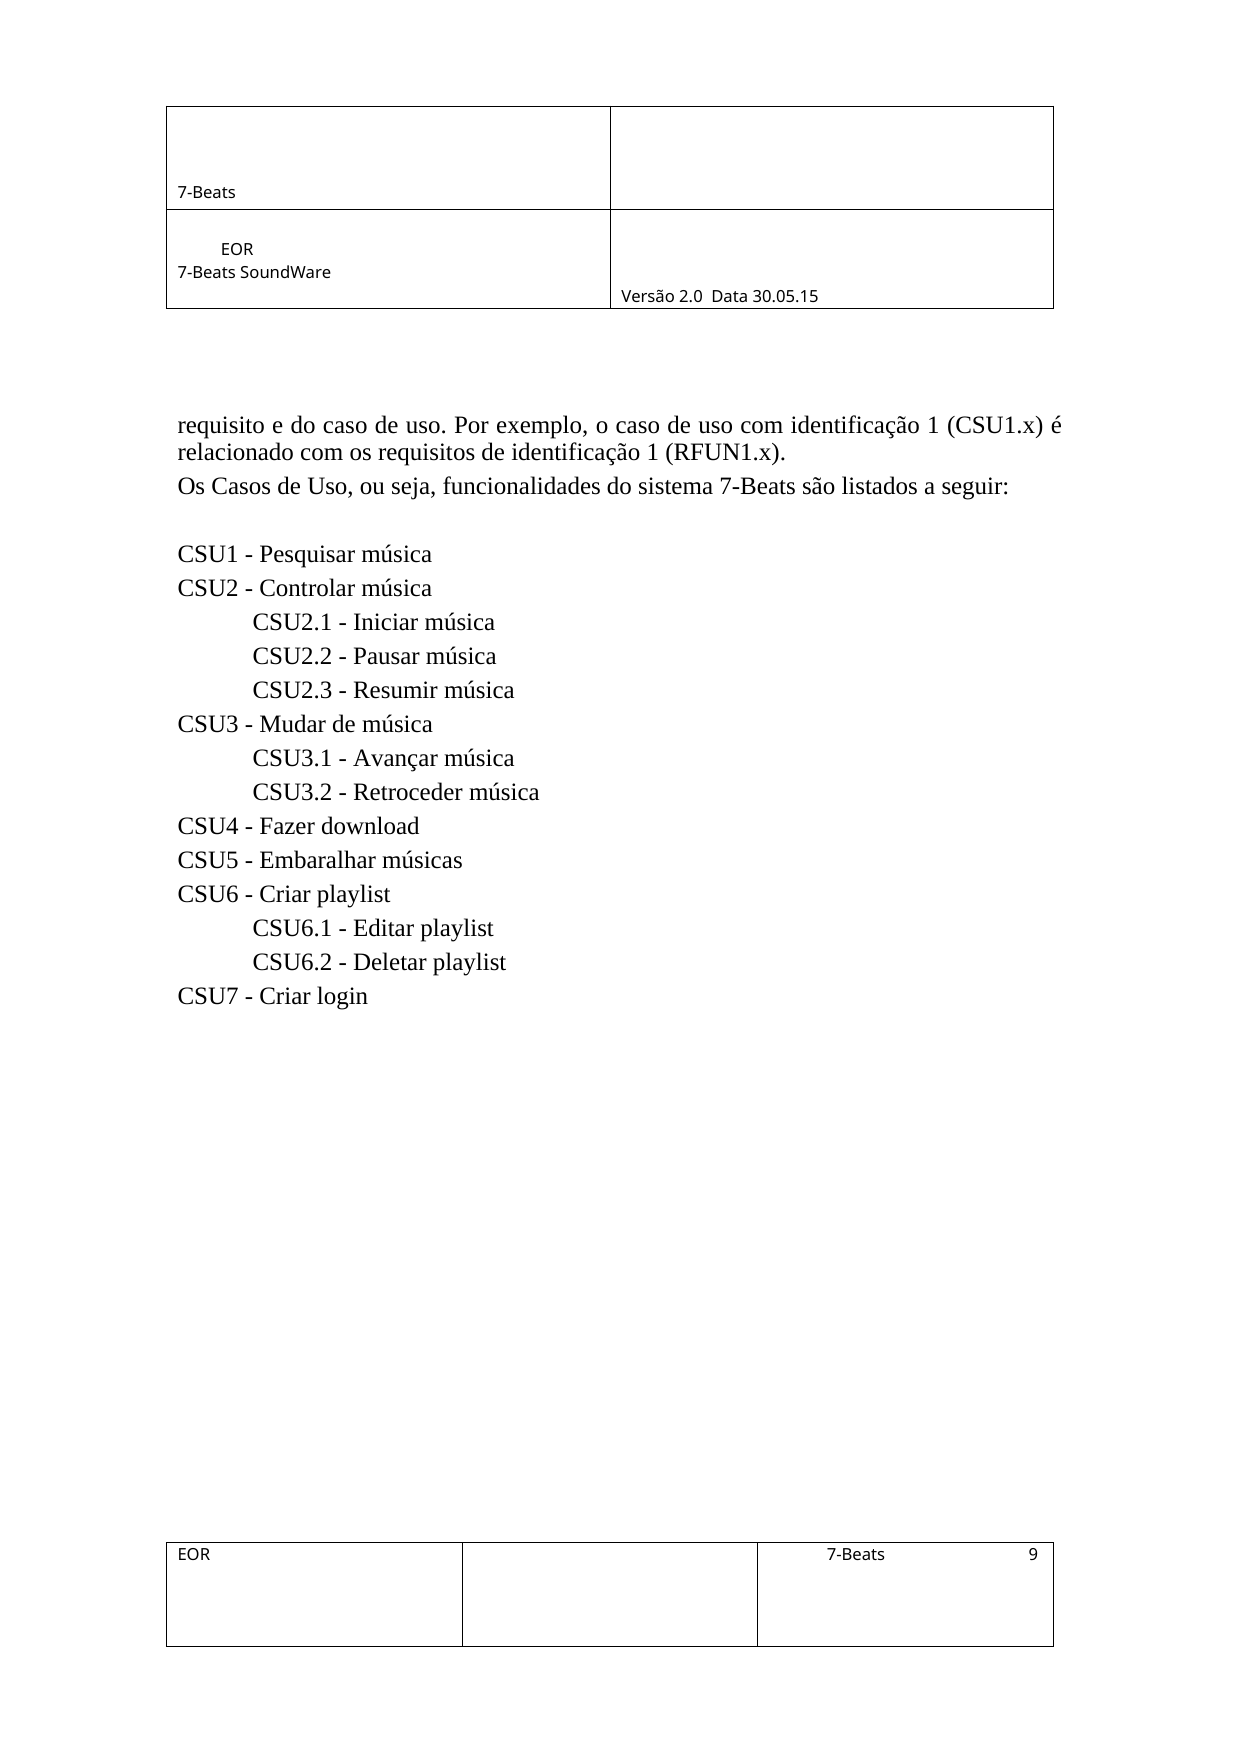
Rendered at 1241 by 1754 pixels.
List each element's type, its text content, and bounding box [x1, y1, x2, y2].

text CSU6.2 - Deletar playlist [177, 948, 1063, 976]
text CSU6.1 - Editar playlist [177, 914, 1063, 942]
text CSU3.2 - Retroceder música [177, 778, 1063, 806]
text CSU1 - Pesquisar música [177, 540, 1063, 568]
text CSU4 - Fazer download [177, 812, 1063, 840]
text CSU5 - Embaralhar músicas [177, 846, 1063, 874]
text CSU2.3 - Resumir música [177, 676, 1063, 704]
text CSU6 - Criar playlist [177, 880, 1063, 908]
text CSU3 - Mudar de música [177, 710, 1063, 738]
text CSU3.1 - Avançar música [177, 744, 1063, 772]
text requisito e do caso de uso. Por exemplo, o caso de uso com identificação 1 (CSU1.x) é relacionado com os requisitos de identificação 1 (RFUN1.x). [177, 411, 1063, 466]
text CSU7 - Criar login [177, 982, 1063, 1009]
text CSU2.1 - Iniciar música [177, 608, 1063, 636]
text CSU2 - Controlar música [177, 574, 1063, 602]
text CSU2.2 - Pausar música [177, 642, 1063, 670]
text Os Casos de Uso, ou seja, funcionalidades do sistema 7-Beats são listados a seguir: [177, 472, 1063, 500]
